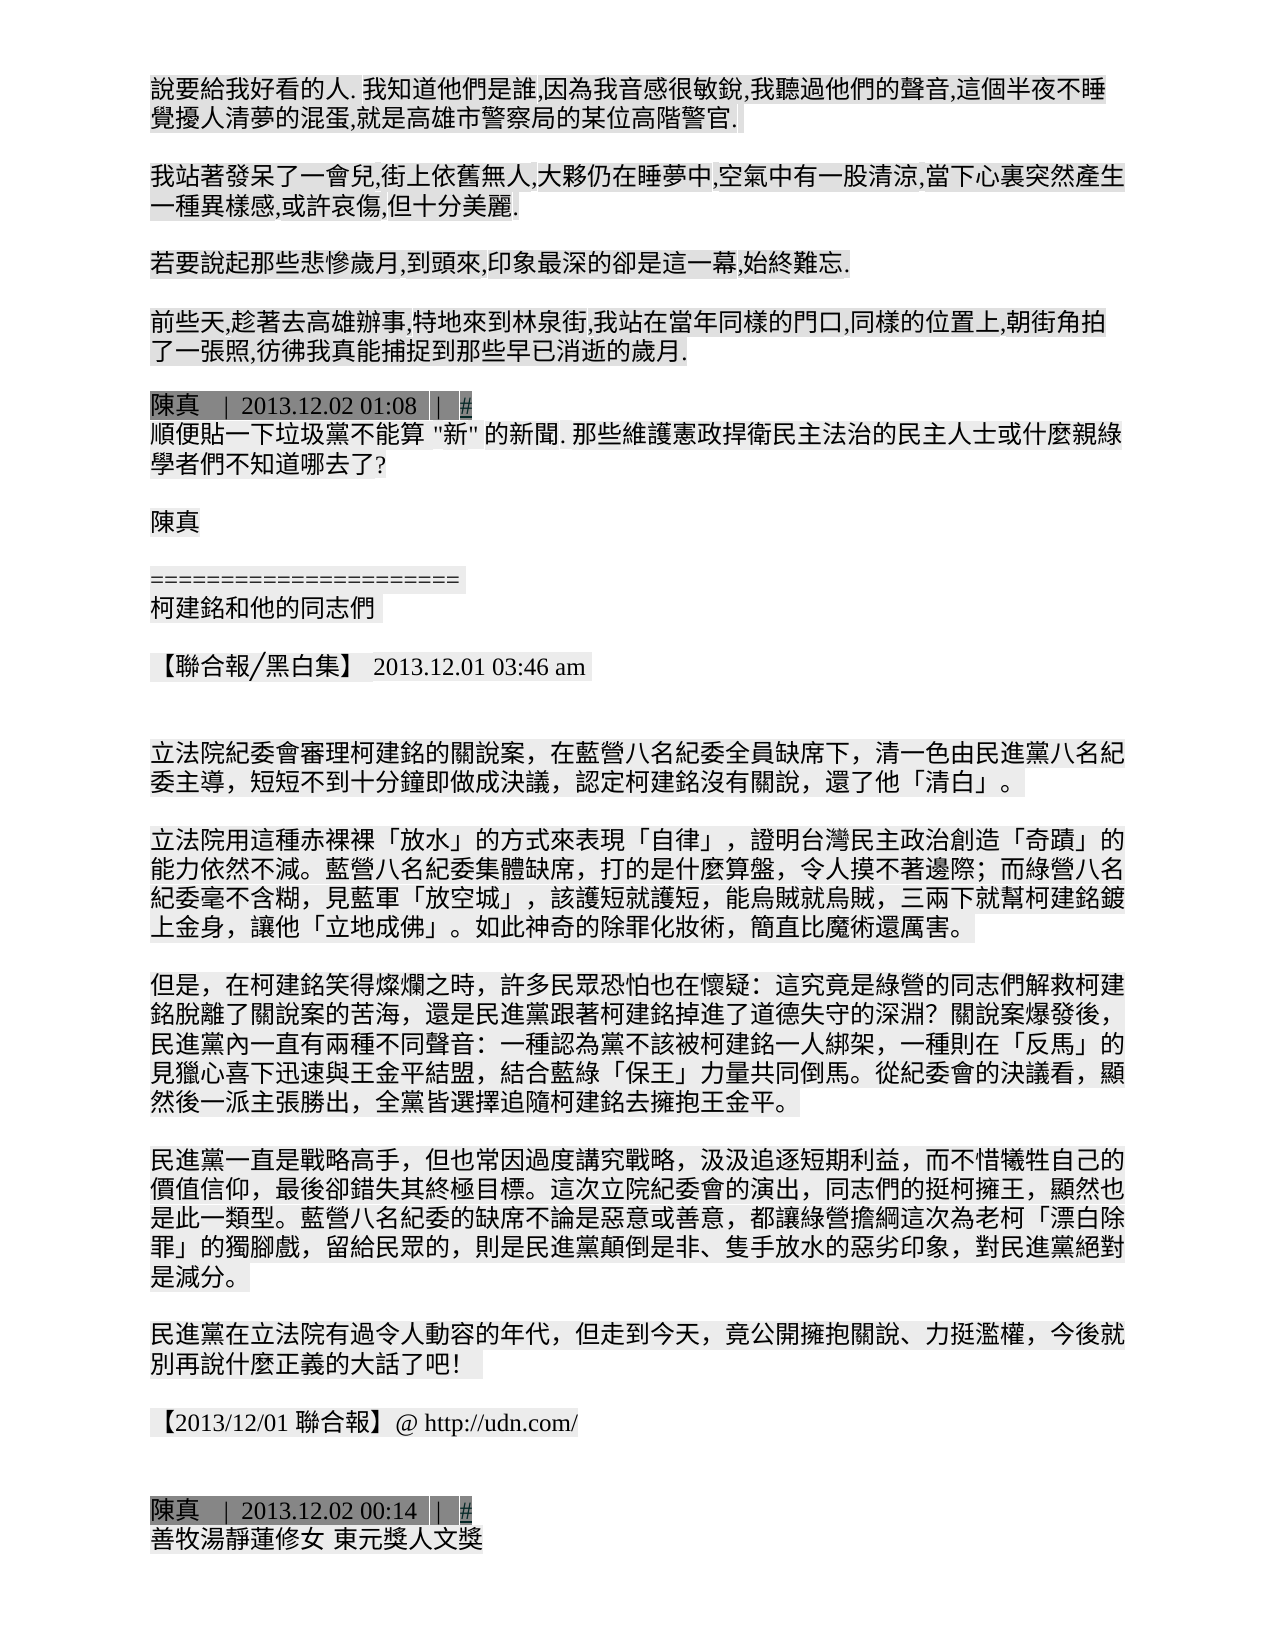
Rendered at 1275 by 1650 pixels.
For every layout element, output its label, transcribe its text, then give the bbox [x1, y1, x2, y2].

text 善牧湯靜蓮修女 東元獎人文獎 中央社記者許湘欣台北1日電 (2013-12-01 19:33:51) 第20屆東元獎人文獎項頒給天主教善牧基金會創會執行長、現任善牧基金會顧問湯靜蓮修女。湯靜蓮表示，感謝東元獎沒忘記人文與弱勢，善行會引導更多人關注弱勢， 現年77歲、一席樸拙修女服的湯靜蓮，為今天東元獎6位得主中唯一一位非科技類得主。 馬來西亞出生的她，中文仍帶有口音，她一字一句的表示，感謝東元獎沒忘記人文精神與關懷弱勢。東元獎對台灣科技非常重要，但也很重視人文弱勢，她特別感謝；因為善行會引導更多人關注弱勢團體，可讓弱勢團體受到幫助。 終身心繫與奉獻給不幸青少年，尤其是不幸少女際遇的湯靜蓮，多年來領導善牧救助的台灣孩子超過1萬名。 她今天以一個小故事替代致詞：有名男孩，住萬華，小學二、三年級時因為父親是黑社會，被轉學去南部和媽媽一起幫忙親戚做農，開始中輟生涯，16歲回台北，一個徬徨無目的的孩子，善牧看到他。 湯靜蓮用平緩的語氣說，「他很願意唸書、很乖，16歲了，太久沒接觸課本，沒辦法唸書，但對修理冷氣有興趣，學習一技之長，後來和1個很乖巧的中輟生女孩子一起結婚，過著正常生活。」 她表示，若不是遇到善牧，而是黑社會，這個男孩的將來會很不一樣。「我們幫忙他走上正軌，跟黑社會在一起，很不好。」 這就是為什麼弱勢工作很重要。湯靜蓮說，她19歲進入修會，已經58年了，學習的就是肯定人，相信他們一定可以變好，她也會持續秉持「一個人的價值高於全世界」的精神，希望東元獎能激發更多人能有好的使命。 秉持著與「做別人沒有做或不願意做的」理念，東元獎評審委員會認為，湯靜蓮總是把眼光放到最需要幫助卻還沒有人伸出援手的地方，讓善牧開創台灣許多第1個服務：第1個24小時不打烊的婦女庇護家園、第1個專屬目睹暴力兒童的服務中心、第1個青少年服務中心、第1個中輟學園等。 東元評審委員會說，在外界還沒有注意到外籍配偶普遍受暴、與新台灣之子關係緊張等問題時，善牧從1992年便開始安置受家暴傷害的外籍配偶及她們的子女。 身材嬌小的湯靜蓮用一雙手，伸向長期哭喊無人回應的家暴婦女，仔細擦去她們的眼淚、提供安全庇護家園，在遠離暴力的環境中慢慢找回自信，復原到可以自立自強，走出全新的人生。 東元獎評審委員會說，湯靜蓮以一雙手伸進眾多被迫賣淫的黑暗少女地獄，拉她們擺脫「20而老、30而死的『雛妓宿命』，更用真誠擁抱這些自認沒價值的女孩們說：「妳是珍貴的，妳是我的寶貝。」 東元獎評審委員會指出，湯靜蓮無私奉獻的熱誠精神和毅力遠見，正是東元獎成立20週年來表彰社會典範的最佳寫照。 東元科技獎在東元基金會創會元年設置，第6年起在科技中增設「人文類獎」，倡導科技人文融合發展的理念，並於11屆起更名為「東元獎」，積極倡議科技回歸造成人類福祉的目的。 這屆人文獎以社會服務為遴選領域，獎勵具有胸懷大愛、推己及人的精神，積極扶助弱勢族群，長期致力於社會服務，且具有貢獻事蹟者。 [150, 1525, 1125, 1554]
text 順便貼一下垃圾黨不能算 "新" 的新聞. 那些維護憲政捍衛民主法治的民主人士或什麼親綠學者們不知道哪去了? 陳真 ====================== 柯建銘和他的同志們 【聯合報╱黑白集】 2013.12.01 03:46 am 立法院紀委會審理柯建銘的關說案，在藍營八名紀委全員缺席下，清一色由民進黨八名紀委主導，短短不到十分鐘即做成決議，認定柯建銘沒有關說，還了他「清白」。 立法院用這種赤裸裸「放水」的方式來表現「自律」，證明台灣民主政治創造「奇蹟」的能力依然不減。藍營八名紀委集體缺席，打的是什麼算盤，令人摸不著邊際；而綠營八名紀委毫不含糊，見藍軍「放空城」，該護短就護短，能烏賊就烏賊，三兩下就幫柯建銘鍍上金身，讓他「立地成佛」。如此神奇的除罪化妝術，簡直比魔術還厲害。 但是，在柯建銘笑得燦爛之時，許多民眾恐怕也在懷疑：這究竟是綠營的同志們解救柯建銘脫離了關說案的苦海，還是民進黨跟著柯建銘掉進了道德失守的深淵？關說案爆發後，民進黨內一直有兩種不同聲音：一種認為黨不該被柯建銘一人綁架，一種則在「反馬」的見獵心喜下迅速與王金平結盟，結合藍綠「保王」力量共同倒馬。從紀委會的決議看，顯然後一派主張勝出，全黨皆選擇追隨柯建銘去擁抱王金平。 民進黨一直是戰略高手，但也常因過度講究戰略，汲汲追逐短期利益，而不惜犧牲自己的價值信仰，最後卻錯失其終極目標。這次立院紀委會的演出，同志們的挺柯擁王，顯然也是此一類型。藍營八名紀委的缺席不論是惡意或善意，都讓綠營擔綱這次為老柯「漂白除罪」的獨腳戲，留給民眾的，則是民進黨顛倒是非、隻手放水的惡劣印象，對民進黨絕對是減分。 民進黨在立法院有過令人動容的年代，但走到今天，竟公開擁抱關說、力挺濫權，今後就別再說什麼正義的大話了吧！ 【2013/12/01 聯合報】@ http://udn.com/ [150, 420, 1125, 1437]
text 陳真 | 2013.12.02 00:14 | # [150, 1496, 1125, 1525]
text 陳真 | 2013.12.02 01:08 | # [150, 391, 1125, 420]
text 說要給我好看的人. 我知道他們是誰,因為我音感很敏銳,我聽過他們的聲音,這個半夜不睡覺擾人清夢的混蛋,就是高雄市警察局的某位高階警官. 我站著發呆了一會兒,街上依舊無人,大夥仍在睡夢中,空氣中有一股清涼,當下心裏突然產生一種異樣感,或許哀傷,但十分美麗. 若要說起那些悲慘歲月,到頭來,印象最深的卻是這一幕,始終難忘. 前些天,趁著去高雄辦事,特地來到林泉街,我站在當年同樣的門口,同樣的位置上,朝街角拍了一張照,彷彿我真能捕捉到那些早已消逝的歲月. [150, 75, 1125, 366]
